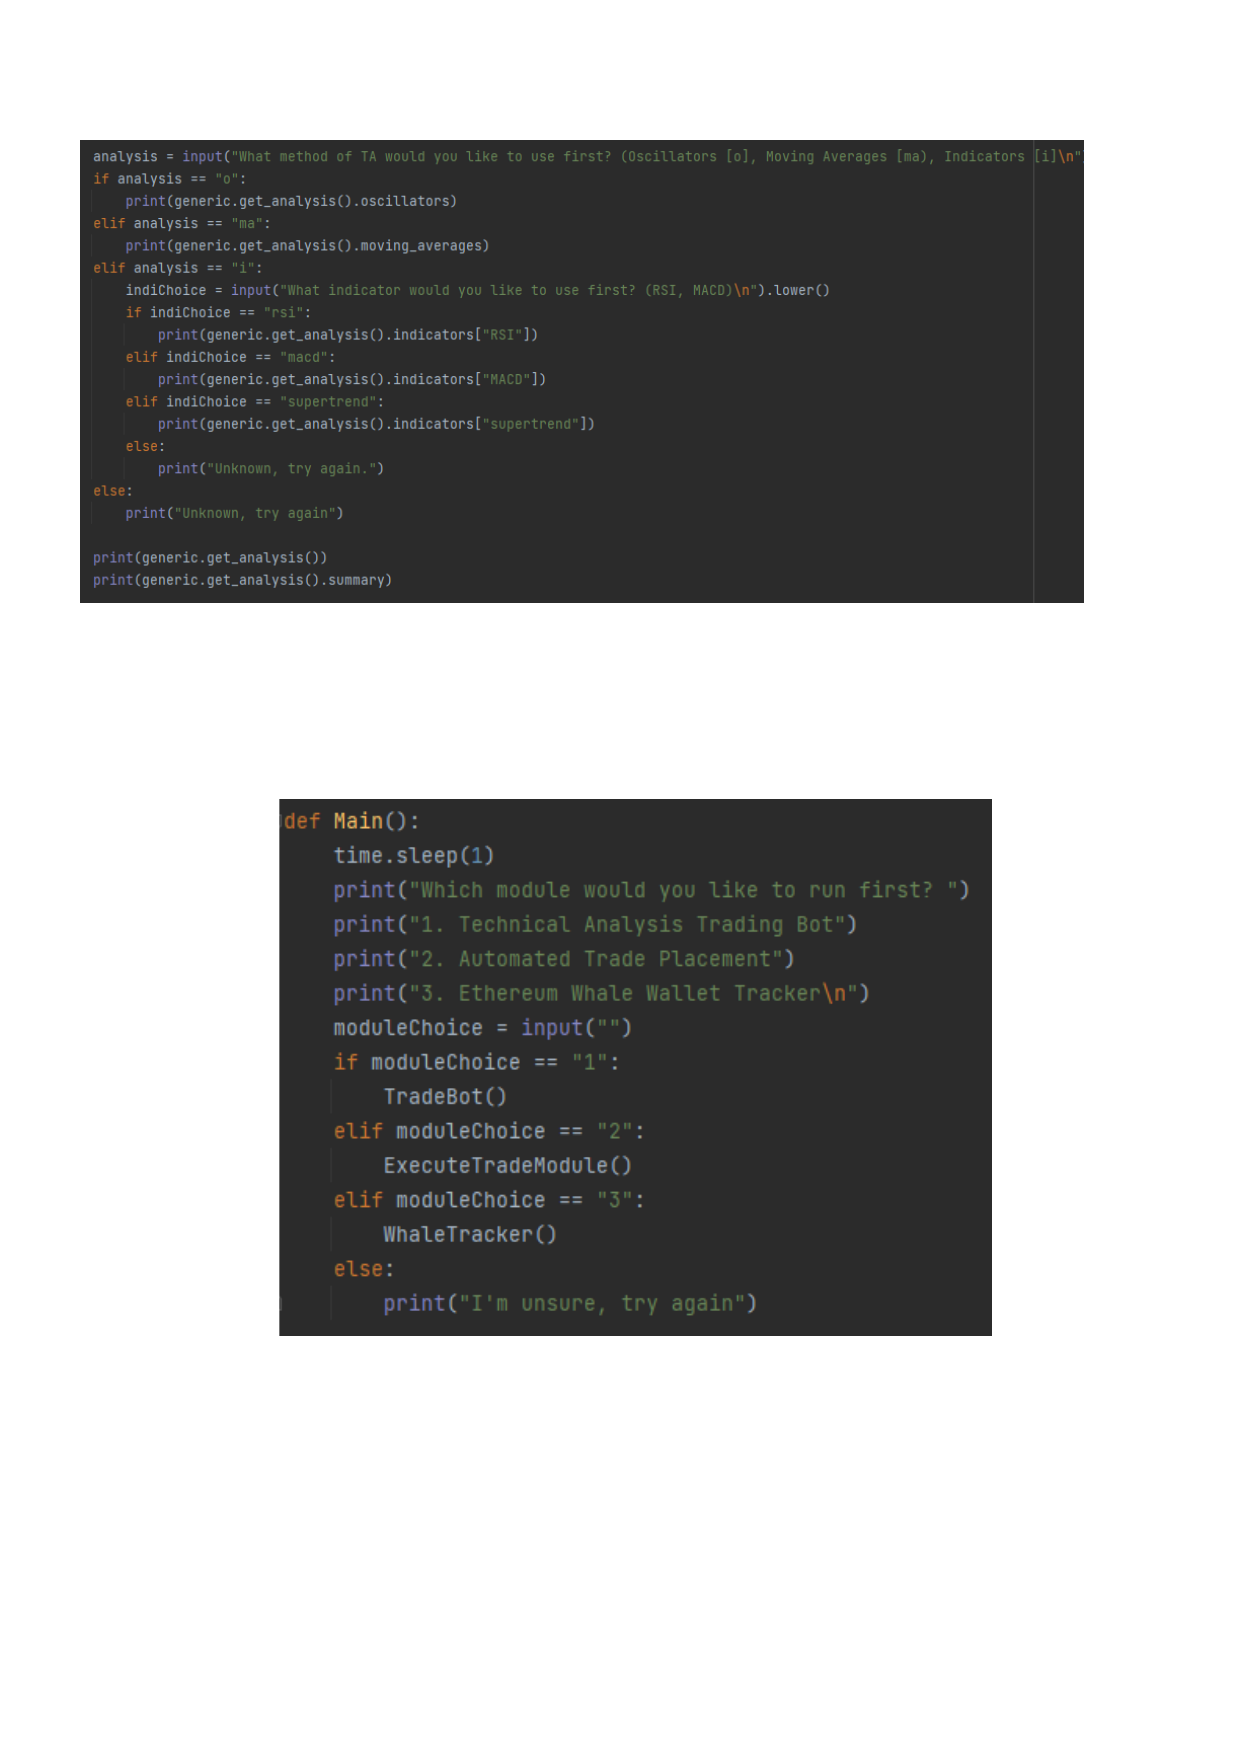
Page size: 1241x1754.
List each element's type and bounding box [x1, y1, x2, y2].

picture [279, 799, 992, 1336]
picture [80, 140, 1084, 603]
